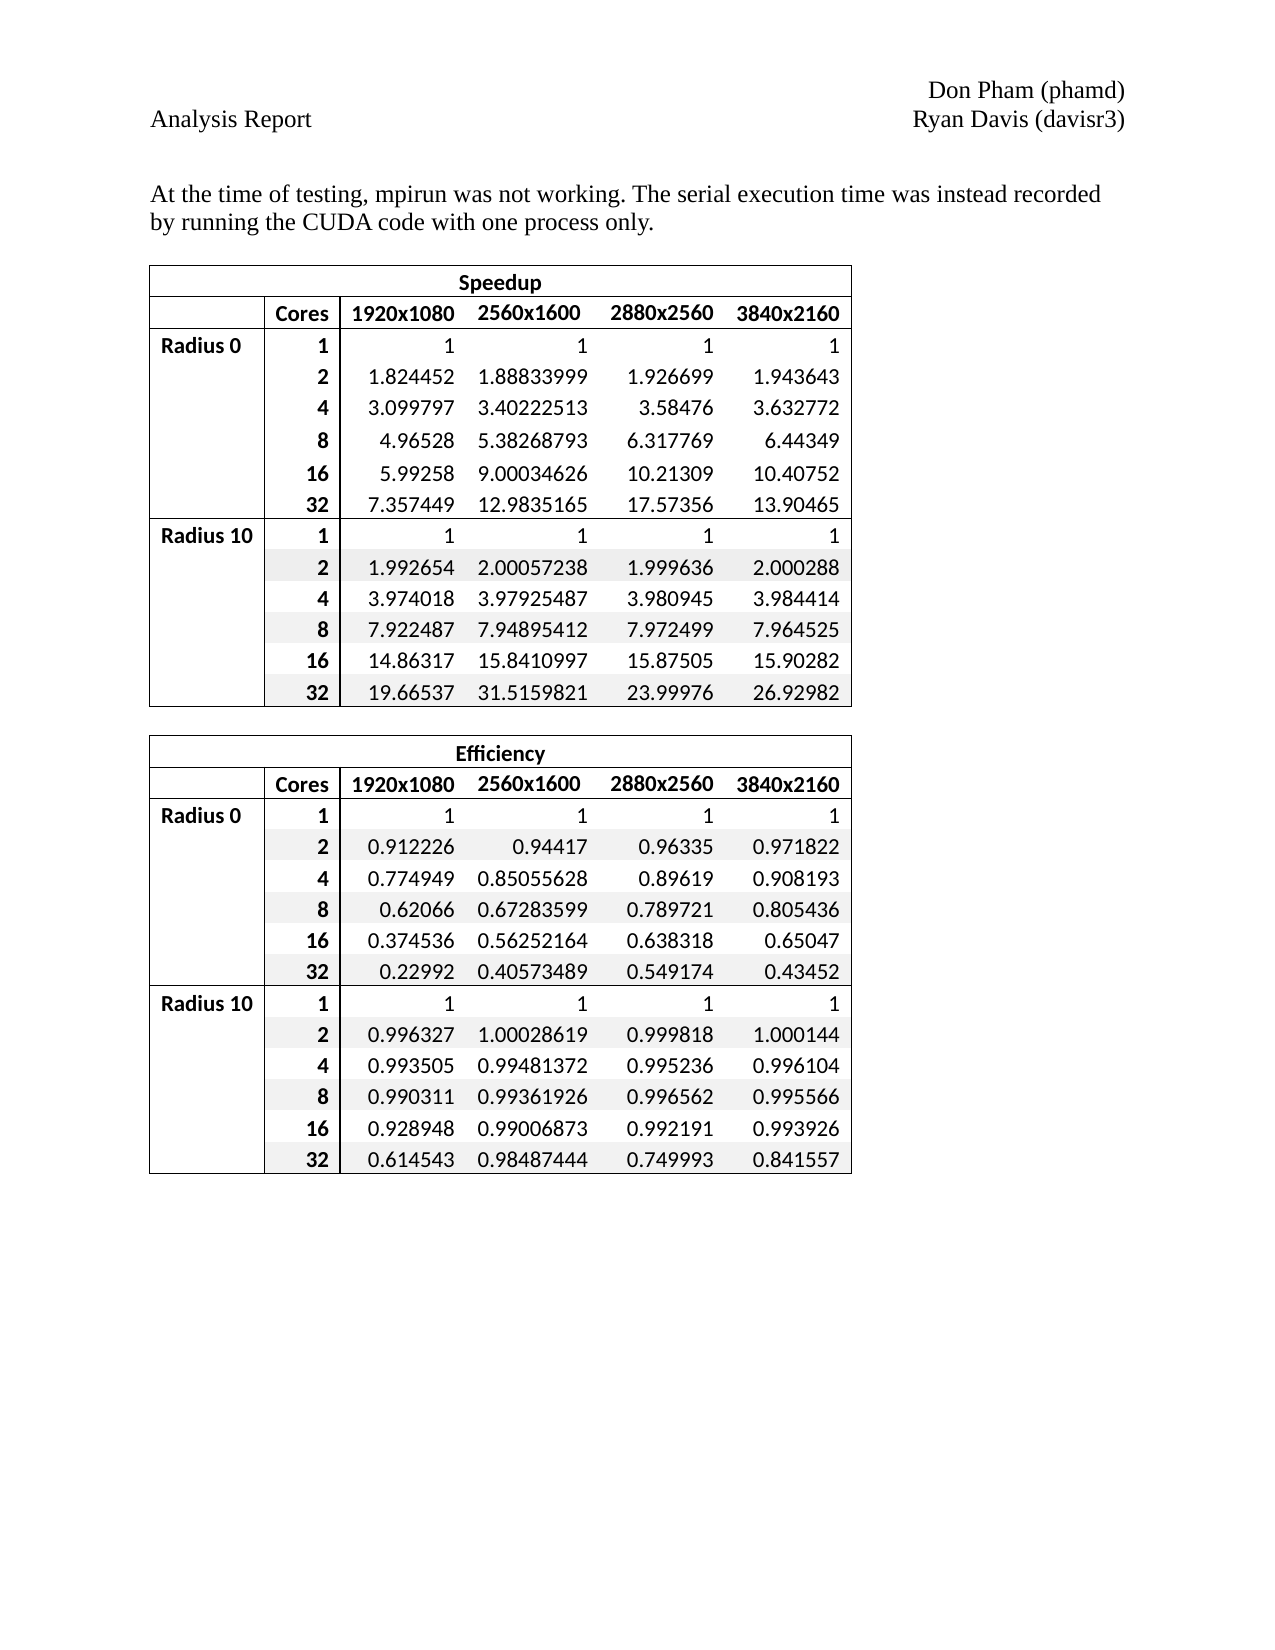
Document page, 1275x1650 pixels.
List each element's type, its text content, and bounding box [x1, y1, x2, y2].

table_cell [150, 1110, 264, 1142]
table_cell 13.90465 [725, 487, 851, 518]
table_cell 1 [466, 986, 599, 1017]
table_cell 3.58476 [599, 390, 725, 421]
table_cell 8 [265, 612, 339, 643]
table_cell 16 [265, 1110, 339, 1142]
table_cell Cores [265, 768, 339, 798]
table_cell 4.96528 [341, 421, 466, 454]
table_cell 0.56252164 [466, 923, 599, 954]
table_cell 1.999636 [599, 549, 725, 581]
table_cell 0.993926 [725, 1110, 851, 1142]
table_cell 1 [599, 519, 725, 549]
table_cell 0.549174 [599, 954, 725, 985]
table_cell 7.94895412 [466, 612, 599, 643]
table_cell 2560x1600 [466, 297, 599, 327]
table_cell 0.374536 [341, 923, 466, 954]
table_cell [150, 954, 264, 985]
table_cell [150, 1079, 264, 1110]
table_cell 0.995566 [725, 1079, 851, 1110]
table_cell 16 [265, 923, 339, 954]
table_header Efficiency [150, 736, 851, 767]
table_cell 0.638318 [599, 923, 725, 954]
table_cell 0.995236 [599, 1048, 725, 1079]
table_cell 1 [725, 329, 851, 359]
table_cell [150, 390, 264, 421]
table_cell 4 [265, 581, 339, 612]
table_cell 7.922487 [341, 612, 466, 643]
table_cell 0.614543 [341, 1142, 466, 1173]
table_cell 2880x2560 [599, 768, 725, 798]
table_cell 0.992191 [599, 1110, 725, 1142]
table_cell 0.67283599 [466, 892, 599, 923]
table_cell 1 [265, 329, 339, 359]
table_cell Radius 10 [150, 986, 264, 1017]
table_cell [150, 923, 264, 954]
table_cell 1 [341, 519, 466, 549]
table_cell [150, 1017, 264, 1048]
table_cell 1 [265, 519, 339, 549]
table_cell 2.000288 [725, 549, 851, 581]
table_cell 0.749993 [599, 1142, 725, 1173]
table_header Speedup [150, 266, 851, 296]
table_cell 1 [725, 986, 851, 1017]
table_cell 2 [265, 829, 339, 860]
table_cell 1920x1080 [341, 768, 466, 798]
table_cell 0.99361926 [466, 1079, 599, 1110]
table_cell 0.99006873 [466, 1110, 599, 1142]
table_cell 15.90282 [725, 643, 851, 674]
table_cell 32 [265, 487, 339, 518]
table_cell 0.40573489 [466, 954, 599, 985]
table_cell Radius 0 [150, 329, 264, 359]
table_cell 32 [265, 954, 339, 985]
table_cell 12.9835165 [466, 487, 599, 518]
table_cell 0.789721 [599, 892, 725, 923]
table_cell [150, 674, 264, 706]
table_cell 1 [341, 329, 466, 359]
table_cell 1 [466, 329, 599, 359]
table_cell 1.992654 [341, 549, 466, 581]
table_cell [150, 1048, 264, 1079]
table_cell 3.97925487 [466, 581, 599, 612]
table_cell 2.00057238 [466, 549, 599, 581]
table_cell 6.317769 [599, 421, 725, 454]
table_cell 0.85055628 [466, 860, 599, 892]
table_cell 3.980945 [599, 581, 725, 612]
table_cell 1 [599, 329, 725, 359]
table_cell [150, 892, 264, 923]
table_cell 0.805436 [725, 892, 851, 923]
table_cell 2560x1600 [466, 768, 599, 798]
table_cell 1.00028619 [466, 1017, 599, 1048]
table_cell 8 [265, 892, 339, 923]
table_cell 0.774949 [341, 860, 466, 892]
table_cell 7.972499 [599, 612, 725, 643]
table_cell Radius 10 [150, 519, 264, 549]
table_cell 0.841557 [725, 1142, 851, 1173]
table_cell 23.99976 [599, 674, 725, 706]
table_cell 19.66537 [341, 674, 466, 706]
table_cell 1 [599, 986, 725, 1017]
table_cell 0.43452 [725, 954, 851, 985]
table_cell 8 [265, 421, 339, 454]
table_cell 1 [265, 986, 339, 1017]
table_cell 2880x2560 [599, 297, 725, 327]
table_cell 1 [341, 986, 466, 1017]
table_cell 3.984414 [725, 581, 851, 612]
table_cell 3.632772 [725, 390, 851, 421]
table_cell 0.94417 [466, 829, 599, 860]
table_cell 26.92982 [725, 674, 851, 706]
table_cell 0.990311 [341, 1079, 466, 1110]
table_cell 0.999818 [599, 1017, 725, 1048]
table_cell 0.99481372 [466, 1048, 599, 1079]
table_cell [150, 768, 264, 798]
table_cell [150, 359, 264, 390]
table_cell 14.86317 [341, 643, 466, 674]
table_cell 1 [725, 799, 851, 829]
table_cell 10.40752 [725, 454, 851, 487]
table_cell 0.96335 [599, 829, 725, 860]
table_cell 8 [265, 1079, 339, 1110]
table_cell 4 [265, 860, 339, 892]
table_cell 1 [466, 799, 599, 829]
table_cell 1 [466, 519, 599, 549]
table_cell [150, 860, 264, 892]
table_cell 1.824452 [341, 359, 466, 390]
table_cell 2 [265, 549, 339, 581]
table_cell 3840x2160 [725, 297, 851, 327]
table_cell 16 [265, 643, 339, 674]
table_cell [150, 643, 264, 674]
table_cell 1920x1080 [341, 297, 466, 327]
table_cell [150, 421, 264, 454]
table_cell 1 [341, 799, 466, 829]
table_cell 5.38268793 [466, 421, 599, 454]
table_cell 0.22992 [341, 954, 466, 985]
table_cell 0.98487444 [466, 1142, 599, 1173]
table_cell 0.912226 [341, 829, 466, 860]
table_cell 0.971822 [725, 829, 851, 860]
table_cell Radius 0 [150, 799, 264, 829]
table_cell [150, 1142, 264, 1173]
text At the time of testing, mpirun was not working. The serial execution time was instead recorded by running the CUDA code with one process only. [150, 179, 1125, 236]
table_cell 1 [599, 799, 725, 829]
table_cell 0.996562 [599, 1079, 725, 1110]
table_cell 0.89619 [599, 860, 725, 892]
table_cell 7.964525 [725, 612, 851, 643]
table_cell 0.996327 [341, 1017, 466, 1048]
table_cell 0.993505 [341, 1048, 466, 1079]
table_cell Cores [265, 297, 339, 327]
table_cell 2 [265, 359, 339, 390]
table_cell 0.996104 [725, 1048, 851, 1079]
table_cell 7.357449 [341, 487, 466, 518]
table_cell 15.87505 [599, 643, 725, 674]
table_cell 0.65047 [725, 923, 851, 954]
table_cell 6.44349 [725, 421, 851, 454]
table_cell 1.926699 [599, 359, 725, 390]
table_cell [150, 829, 264, 860]
table_cell [150, 454, 264, 487]
table_cell 32 [265, 1142, 339, 1173]
table_cell 5.99258 [341, 454, 466, 487]
table_cell 3.974018 [341, 581, 466, 612]
table_cell 1.88833999 [466, 359, 599, 390]
table_cell [150, 487, 264, 518]
table_cell 0.62066 [341, 892, 466, 923]
table_cell 1 [725, 519, 851, 549]
table_cell 3.099797 [341, 390, 466, 421]
table_cell 1.000144 [725, 1017, 851, 1048]
table_cell 0.928948 [341, 1110, 466, 1142]
table_cell 16 [265, 454, 339, 487]
table_cell 32 [265, 674, 339, 706]
table_cell 17.57356 [599, 487, 725, 518]
table_cell 10.21309 [599, 454, 725, 487]
table_cell 15.8410997 [466, 643, 599, 674]
table_cell [150, 549, 264, 581]
table_cell 4 [265, 390, 339, 421]
table_cell [150, 612, 264, 643]
table_cell 3840x2160 [725, 768, 851, 798]
table_cell 1 [265, 799, 339, 829]
table_cell [150, 297, 264, 327]
table_cell 4 [265, 1048, 339, 1079]
table_cell 9.00034626 [466, 454, 599, 487]
table_cell 1.943643 [725, 359, 851, 390]
table_cell 3.40222513 [466, 390, 599, 421]
table_cell [150, 581, 264, 612]
table_cell 31.5159821 [466, 674, 599, 706]
table_cell 0.908193 [725, 860, 851, 892]
table_cell 2 [265, 1017, 339, 1048]
